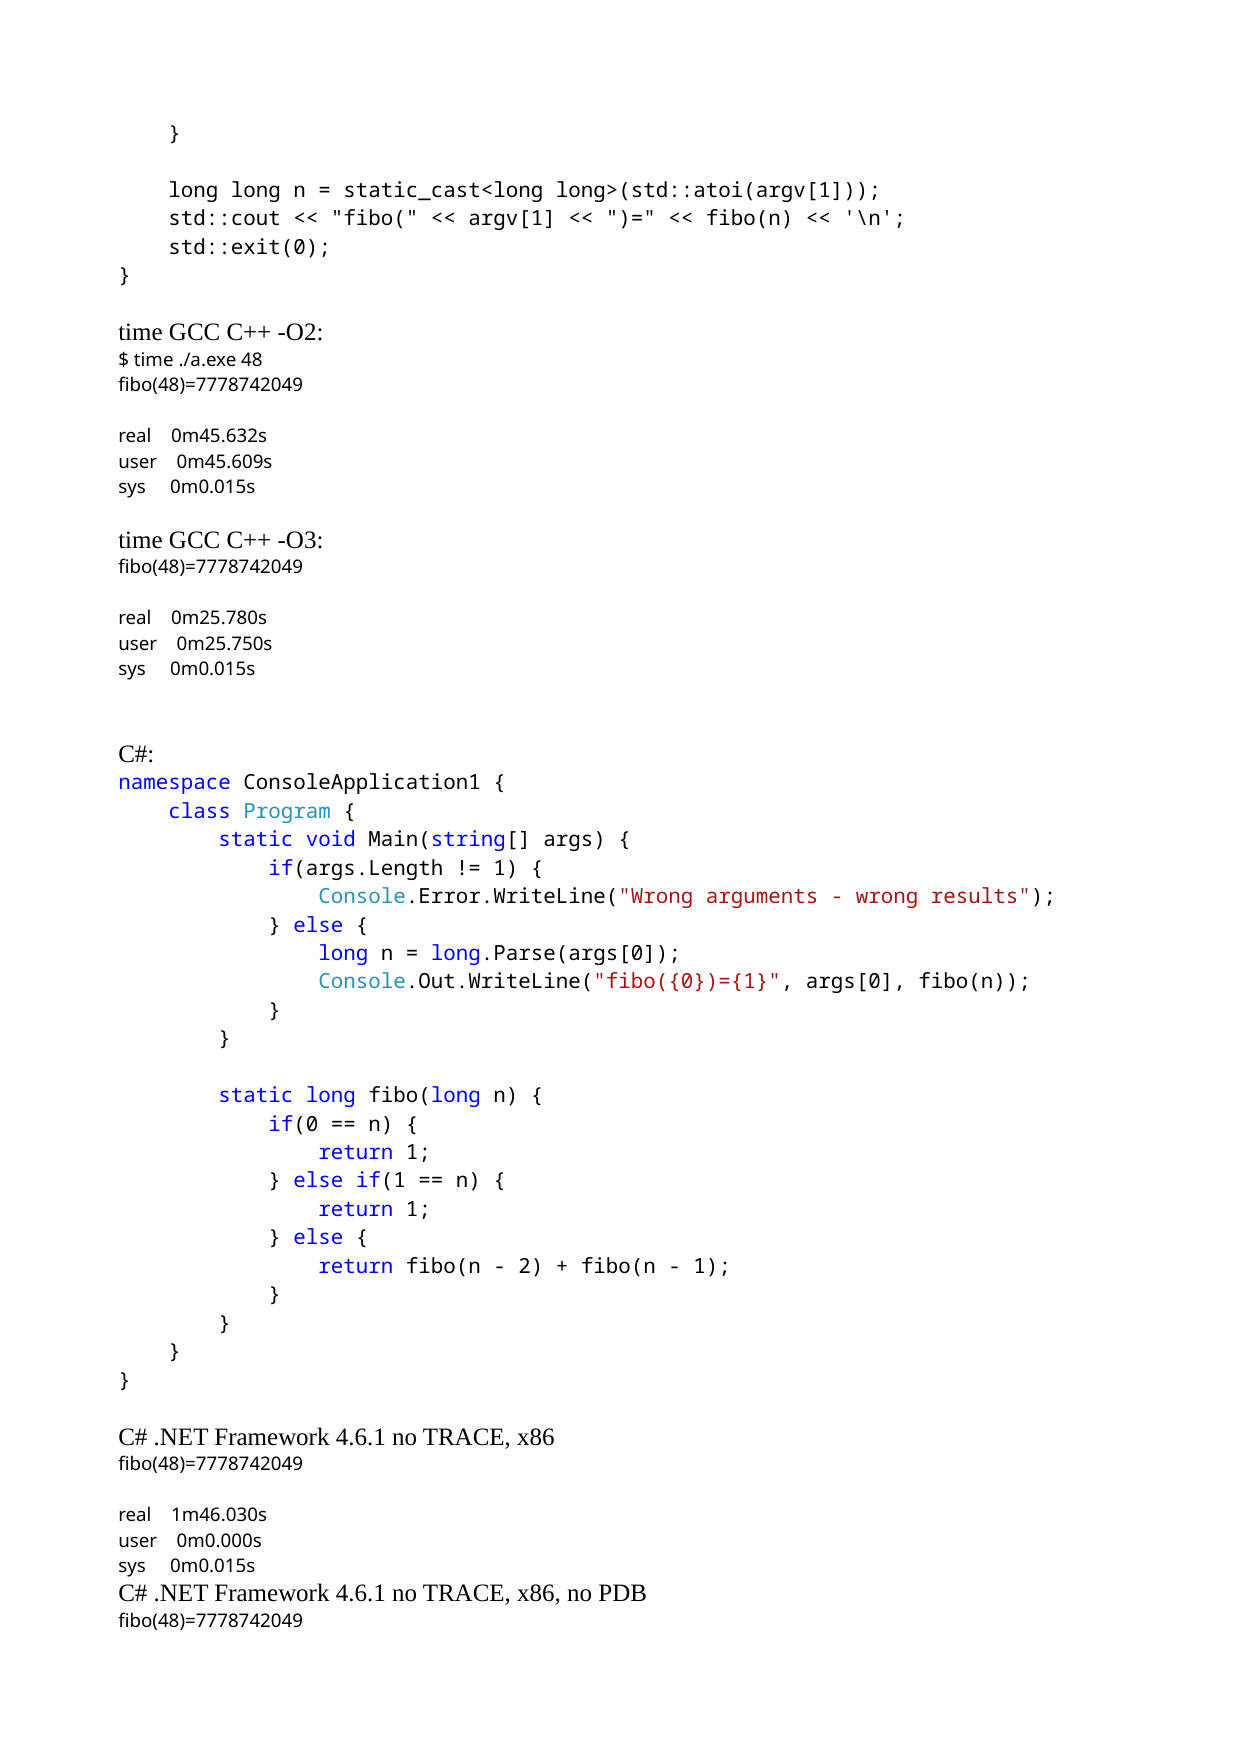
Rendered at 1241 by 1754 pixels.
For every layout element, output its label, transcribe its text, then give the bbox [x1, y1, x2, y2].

text } [118, 1336, 1122, 1365]
text fibo(48)=7778742049 [118, 1607, 1122, 1632]
text fibo(48)=7778742049 [118, 372, 1122, 397]
text if(0 == n) { [118, 1109, 1122, 1137]
text real 1m46.030s [118, 1502, 1122, 1527]
text fibo(48)=7778742049 [118, 554, 1122, 579]
text } else { [118, 1222, 1122, 1251]
text time GCC C++ -O3: [118, 525, 1122, 554]
text } [118, 118, 1122, 147]
text } [118, 1023, 1122, 1052]
text } [118, 1279, 1122, 1308]
text } else { [118, 910, 1122, 938]
text C# .NET Framework 4.6.1 no TRACE, x86 [118, 1422, 1122, 1451]
text } [118, 1365, 1122, 1393]
text long long n = static_cast<long long>(std::atoi(argv[1])); [118, 175, 1122, 203]
text sys 0m0.015s [118, 656, 1122, 681]
text std::exit(0); [118, 232, 1122, 260]
text } [118, 995, 1122, 1023]
text return fibo(n - 2) + fibo(n - 1); [118, 1251, 1122, 1279]
text return 1; [118, 1194, 1122, 1222]
text long n = long.Parse(args[0]); [118, 938, 1122, 967]
text static long fibo(long n) { [118, 1080, 1122, 1109]
text $ time ./a.exe 48 [118, 346, 1122, 372]
text user 0m45.609s [118, 448, 1122, 474]
text class Program { [118, 796, 1122, 824]
text } [118, 260, 1122, 289]
text C#: [118, 739, 1122, 767]
text real 0m25.780s [118, 605, 1122, 630]
text user 0m0.000s [118, 1527, 1122, 1553]
text if(args.Length != 1) { [118, 853, 1122, 881]
text } [118, 1308, 1122, 1336]
text return 1; [118, 1137, 1122, 1166]
text } else if(1 == n) { [118, 1166, 1122, 1194]
text static void Main(string[] args) { [118, 824, 1122, 853]
text sys 0m0.015s [118, 474, 1122, 499]
text sys 0m0.015s [118, 1553, 1122, 1578]
text std::cout << "fibo(" << argv[1] << ")=" << fibo(n) << '\n'; [118, 203, 1122, 232]
text user 0m25.750s [118, 630, 1122, 656]
text Console.Error.WriteLine("Wrong arguments - wrong results"); [118, 881, 1122, 910]
text namespace ConsoleApplication1 { [118, 767, 1122, 796]
text C# .NET Framework 4.6.1 no TRACE, x86, no PDB [118, 1578, 1122, 1607]
text real 0m45.632s [118, 423, 1122, 448]
text fibo(48)=7778742049 [118, 1451, 1122, 1476]
text Console.Out.WriteLine("fibo({0})={1}", args[0], fibo(n)); [118, 967, 1122, 995]
text time GCC C++ -O2: [118, 317, 1122, 346]
